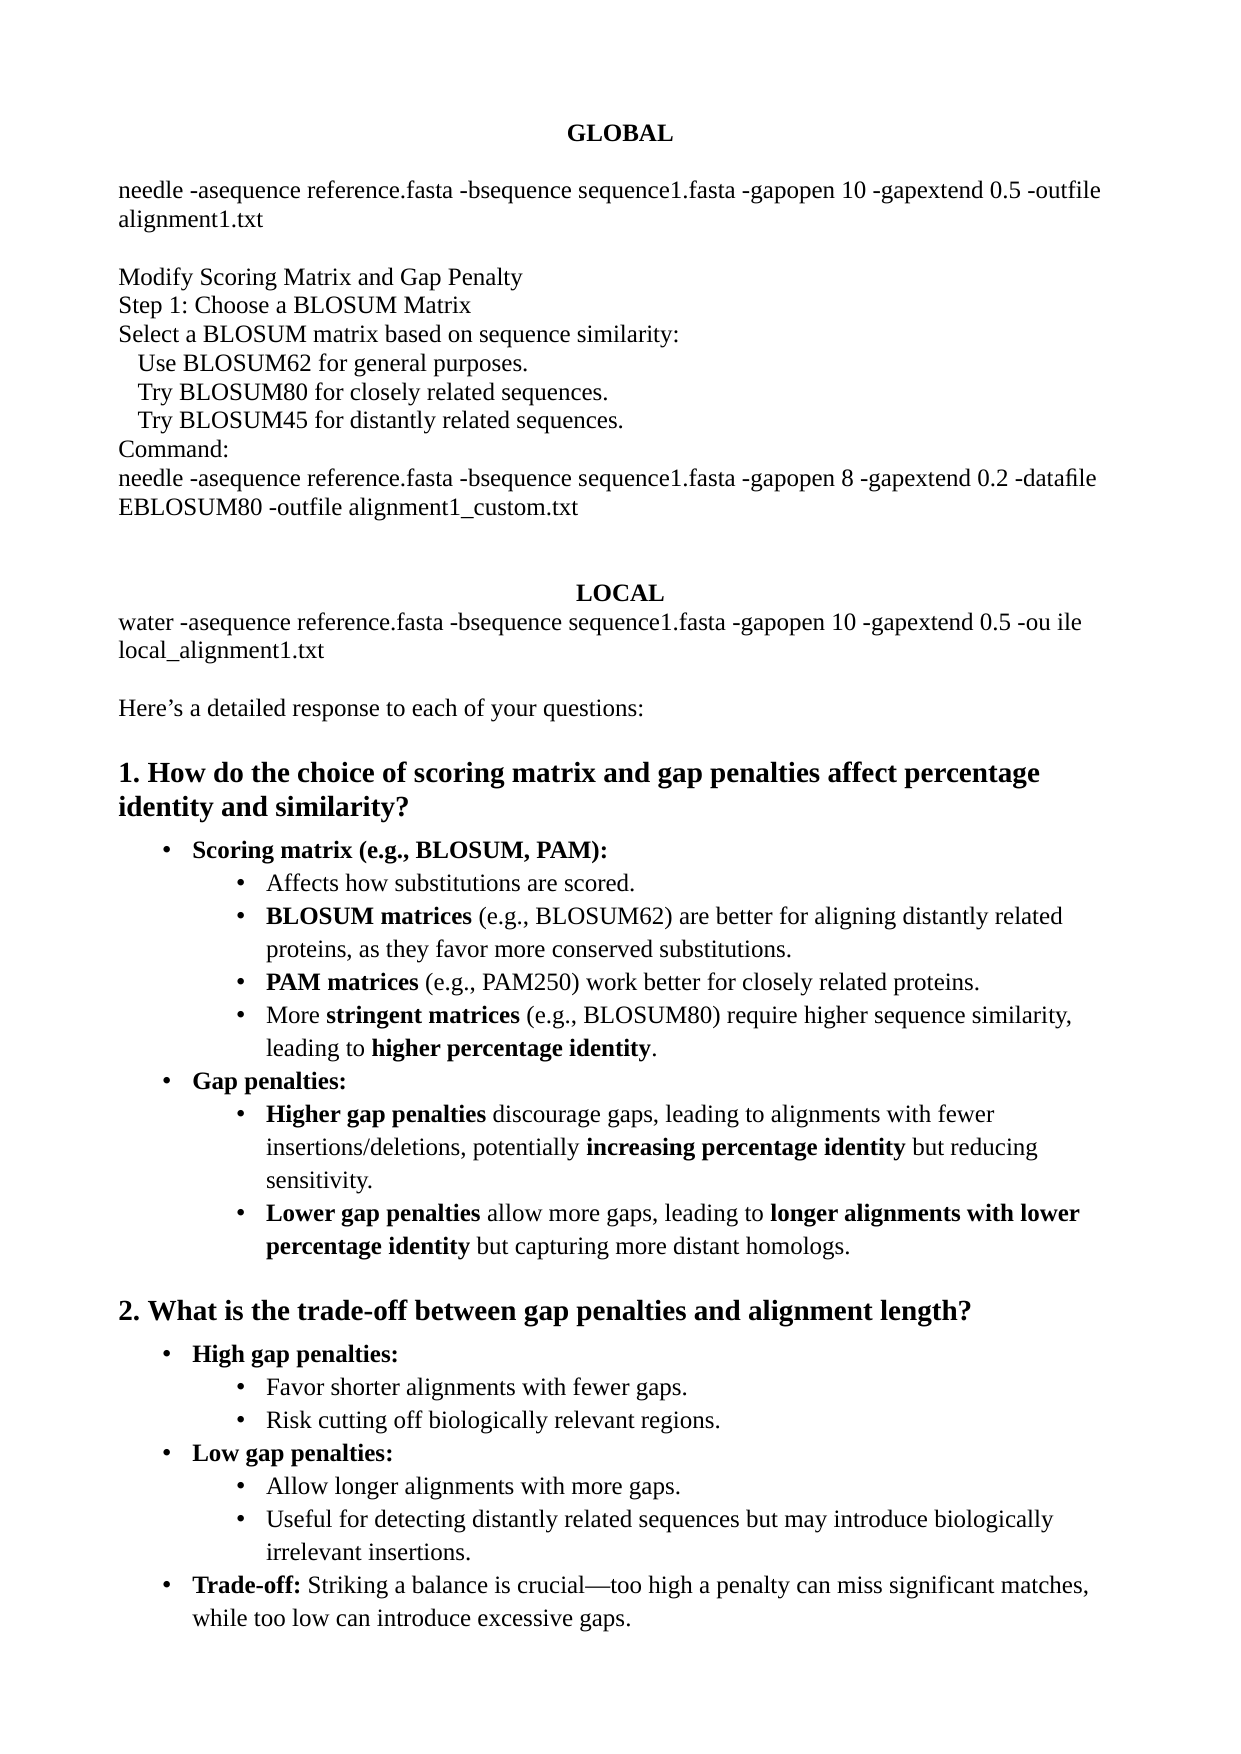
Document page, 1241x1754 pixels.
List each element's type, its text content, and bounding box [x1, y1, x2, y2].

subtitle 1. How do the choice of scoring matrix and gap penalties affect percentage identity and similarity? [118, 755, 1122, 822]
list Scoring matrix (e.g., BLOSUM, PAM): [162, 835, 1122, 864]
list High gap penalties: [162, 1339, 1122, 1368]
text Here’s a detailed response to each of your questions: [118, 693, 1122, 722]
list Allow longer alignments with more gaps. [236, 1471, 1122, 1500]
list More stringent matrices (e.g., BLOSUM80) require higher sequence similarity, leading to higher percentage identity. [236, 1000, 1122, 1062]
list Low gap penalties: [162, 1438, 1122, 1467]
text local_alignment1.txt [118, 636, 1122, 664]
list BLOSUM matrices (e.g., BLOSUM62) are better for aligning distantly related proteins, as they favor more conserved substitutions. [236, 901, 1122, 963]
text Step 1: Choose a BLOSUM Matrix [118, 291, 1122, 319]
text water -asequence reference.fasta -bsequence sequence1.fasta -gapopen 10 -gapextend 0.5 -ou ile [118, 607, 1122, 636]
list PAM matrices (e.g., PAM250) work better for closely related proteins. [236, 967, 1122, 996]
text Use BLOSUM62 for general purposes. [118, 348, 1122, 377]
text Try BLOSUM45 for distantly related sequences. [118, 406, 1122, 434]
text needle -asequence reference.fasta -bsequence sequence1.fasta -gapopen 8 -gapextend 0.2 -dataﬁle [118, 463, 1122, 492]
list Favor shorter alignments with fewer gaps. [236, 1372, 1122, 1401]
text alignment1.txt [118, 204, 1122, 233]
text Command: [118, 434, 1122, 463]
list Gap penalties: [162, 1066, 1122, 1095]
text GLOBAL [118, 118, 1122, 147]
text Modify Scoring Matrix and Gap Penalty [118, 262, 1122, 291]
subtitle 2. What is the trade-off between gap penalties and alignment length? [118, 1293, 1122, 1327]
text LOCAL [118, 578, 1122, 607]
text Select a BLOSUM matrix based on sequence similarity: [118, 319, 1122, 348]
text EBLOSUM80 -outfile alignment1_custom.txt [118, 492, 1122, 521]
text Try BLOSUM80 for closely related sequences. [118, 377, 1122, 406]
list Risk cutting off biologically relevant regions. [236, 1405, 1122, 1434]
list Useful for detecting distantly related sequences but may introduce biologically irrelevant insertions. [236, 1504, 1122, 1566]
list Trade-off: Striking a balance is crucial—too high a penalty can miss significant matches, while too low can introduce excessive gaps. [162, 1571, 1122, 1632]
list Lower gap penalties allow more gaps, leading to longer alignments with lower percentage identity but capturing more distant homologs. [236, 1198, 1122, 1260]
list Higher gap penalties discourage gaps, leading to alignments with fewer insertions/deletions, potentially increasing percentage identity but reducing sensitivity. [236, 1099, 1122, 1194]
list Affects how substitutions are scored. [236, 868, 1122, 897]
text needle -asequence reference.fasta -bsequence sequence1.fasta -gapopen 10 -gapextend 0.5 -outfile [118, 176, 1122, 204]
